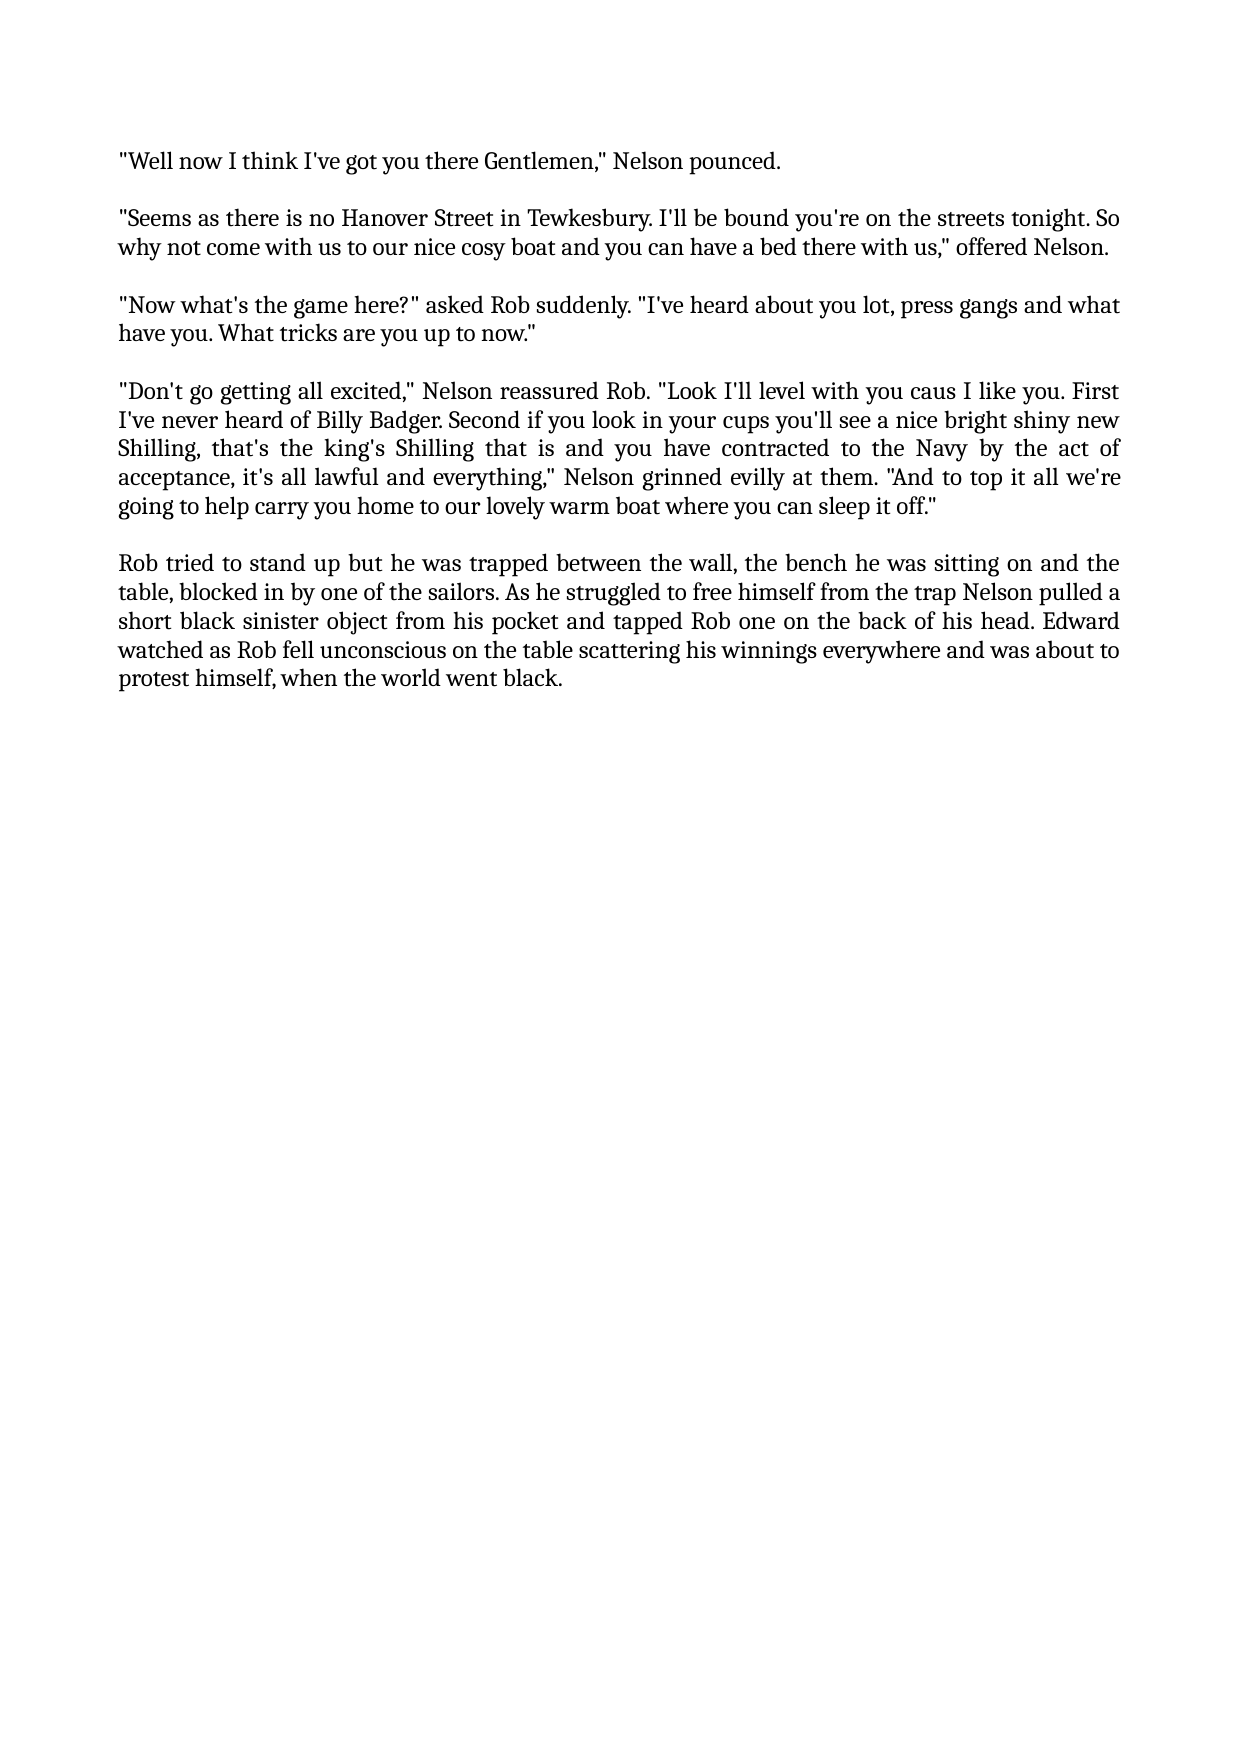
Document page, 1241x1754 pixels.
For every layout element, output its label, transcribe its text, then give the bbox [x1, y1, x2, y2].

text "Well now I think I've got you there Gentlemen," Nelson pounced. [118, 147, 1122, 176]
text "Seems as there is no Hanover Street in Tewkesbury. I'll be bound you're on the streets tonight. So why not come with us to our nice cosy boat and you can have a bed there with us," offered Nelson. [118, 204, 1122, 262]
text "Don't go getting all excited," Nelson reassured Rob. "Look I'll level with you caus I like you. First I've never heard of Billy Badger. Second if you look in your cups you'll see a nice bright shiny new Shilling, that's the king's Shilling that is and you have contracted to the Navy by the act of acceptance, it's all lawful and everything," Nelson grinned evilly at them. "And to top it all we're going to help carry you home to our lovely warm boat where you can sleep it off." [118, 377, 1122, 521]
text "Now what's the game here?" asked Rob suddenly. "I've heard about you lot, press gangs and what have you. What tricks are you up to now." [118, 291, 1122, 348]
text Rob tried to stand up but he was trapped between the wall, the bench he was sitting on and the table, blocked in by one of the sailors. As he struggled to free himself from the trap Nelson pulled a short black sinister object from his pocket and tapped Rob one on the back of his head. Edward watched as Rob fell unconscious on the table scattering his winnings everywhere and was about to protest himself, when the world went black. [118, 549, 1122, 693]
